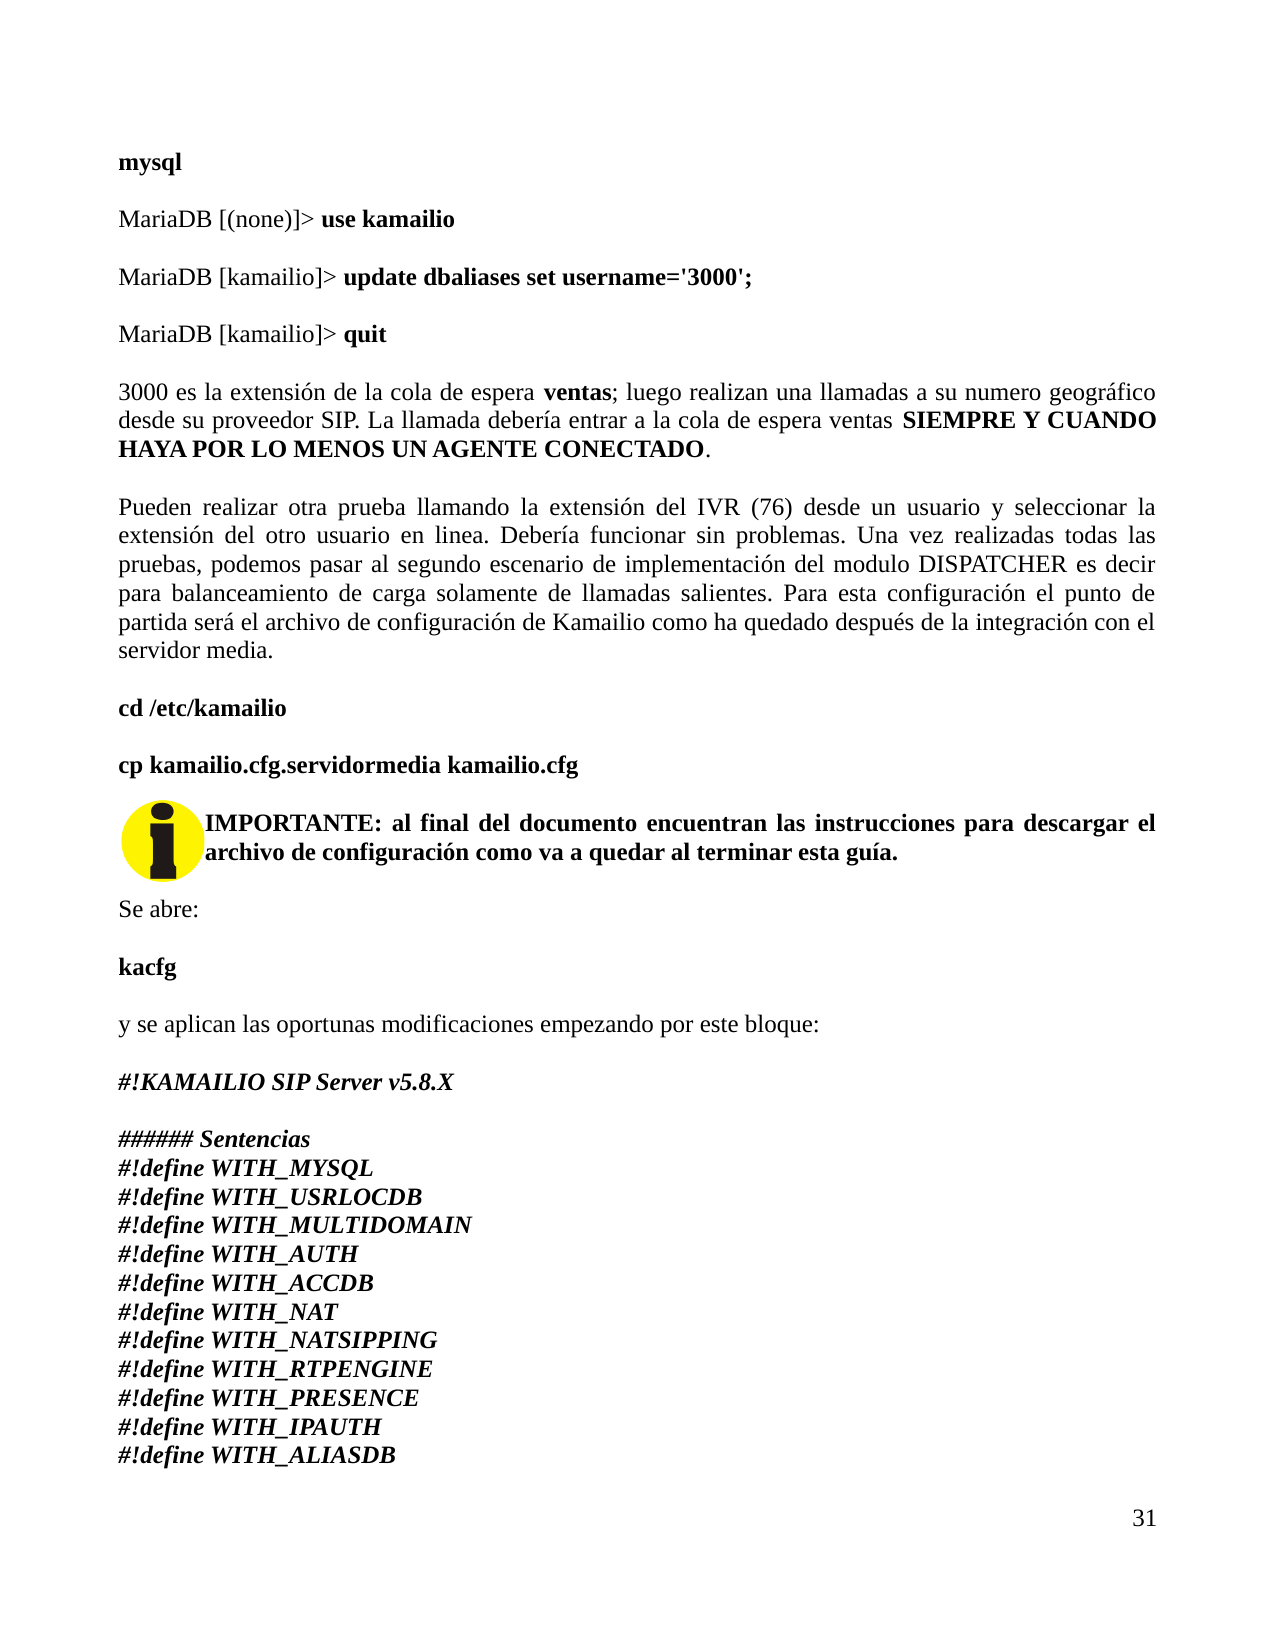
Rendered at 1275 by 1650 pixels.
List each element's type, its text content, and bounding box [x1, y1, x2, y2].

text ###### Sentencias [118, 1124, 1157, 1153]
text y se aplican las oportunas modificaciones empezando por este bloque: [118, 1009, 1157, 1038]
text kacfg [118, 952, 1157, 981]
text Se abre: [118, 894, 1157, 923]
text #!define WITH_RTPENGINE [118, 1354, 1157, 1383]
text #!KAMAILIO SIP Server v5.8.X [118, 1067, 1157, 1096]
text #!define WITH_IPAUTH [118, 1412, 1157, 1441]
text #!define WITH_PRESENCE [118, 1383, 1157, 1412]
text #!define WITH_NAT [118, 1297, 1157, 1326]
text #!define WITH_ALIASDB [118, 1441, 1157, 1469]
picture [121, 800, 205, 882]
text #!define WITH_ACCDB [118, 1268, 1157, 1297]
text #!define WITH_MULTIDOMAIN [118, 1211, 1157, 1239]
text cp kamailio.cfg.servidormedia kamailio.cfg [118, 751, 1157, 779]
text MariaDB [kamailio]> quit [118, 319, 1157, 348]
text IMPORTANTE: al final del documento encuentran las instrucciones para descargar el archivo de configuración como va a quedar al terminar esta guía. [205, 808, 1157, 866]
text #!define WITH_USRLOCDB [118, 1182, 1157, 1211]
text 3000 es la extensión de la cola de espera ventas; luego realizan una llamadas a su numero geográfico desde su proveedor SIP. La llamada debería entrar a la cola de espera ventas SIEMPRE Y CUANDO HAYA POR LO MENOS UN AGENTE CONECTADO. [118, 377, 1157, 463]
text MariaDB [kamailio]> update dbaliases set username='3000'; [118, 262, 1157, 291]
text #!define WITH_MYSQL [118, 1153, 1157, 1182]
text mysql [118, 147, 1157, 176]
text #!define WITH_NATSIPPING [118, 1326, 1157, 1354]
text #!define WITH_AUTH [118, 1239, 1157, 1268]
text cd /etc/kamailio [118, 693, 1157, 722]
text Pueden realizar otra prueba llamando la extensión del IVR (76) desde un usuario y seleccionar la extensión del otro usuario en linea. Debería funcionar sin problemas. Una vez realizadas todas las pruebas, podemos pasar al segundo escenario de implementación del modulo DISPATCHER es decir para balanceamiento de carga solamente de llamadas salientes. Para esta configuración el punto de partida será el archivo de configuración de Kamailio como ha quedado después de la integración con el servidor media. [118, 492, 1157, 664]
text MariaDB [(none)]> use kamailio [118, 204, 1157, 233]
